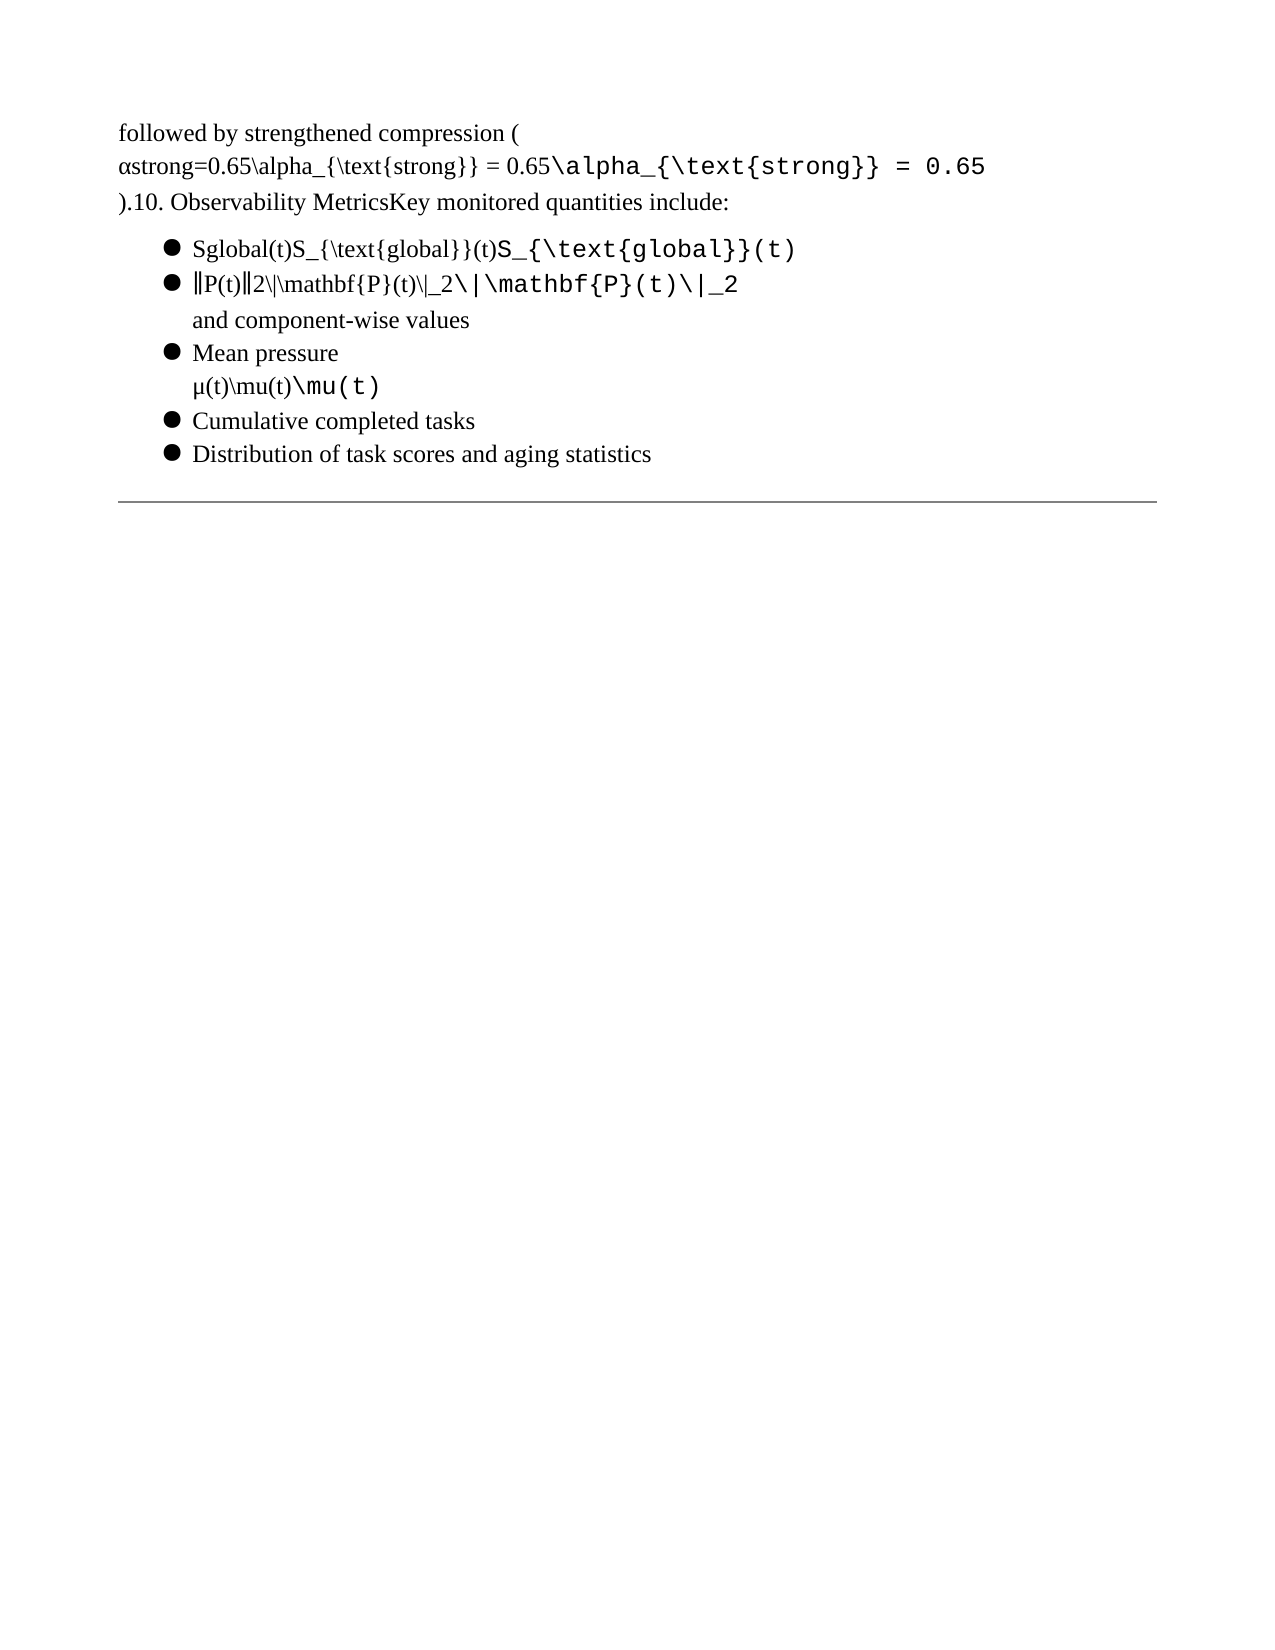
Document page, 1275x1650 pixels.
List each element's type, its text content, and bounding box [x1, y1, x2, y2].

text ).10. Observability MetricsKey monitored quantities include: [118, 187, 1157, 215]
list Mean pressure [162, 338, 1157, 367]
list Distribution of task scores and aging statistics [162, 439, 1157, 468]
list μ(t)\mu(t)\mu(t) [162, 371, 1157, 402]
list Sglobal(t)S_{\text{global}}(t)S_{\text{global}}(t) [162, 234, 1157, 265]
list ∥P(t)∥2\|\mathbf{P}(t)\|_2\|\mathbf{P}(t)\|_2 [162, 269, 1157, 300]
list and component-wise values [162, 305, 1157, 334]
list Cumulative completed tasks [162, 406, 1157, 435]
text followed by strengthened compression ( [118, 118, 1157, 147]
text αstrong=0.65\alpha_{\text{strong}} = 0.65\alpha_{\text{strong}} = 0.65 [118, 151, 1157, 182]
